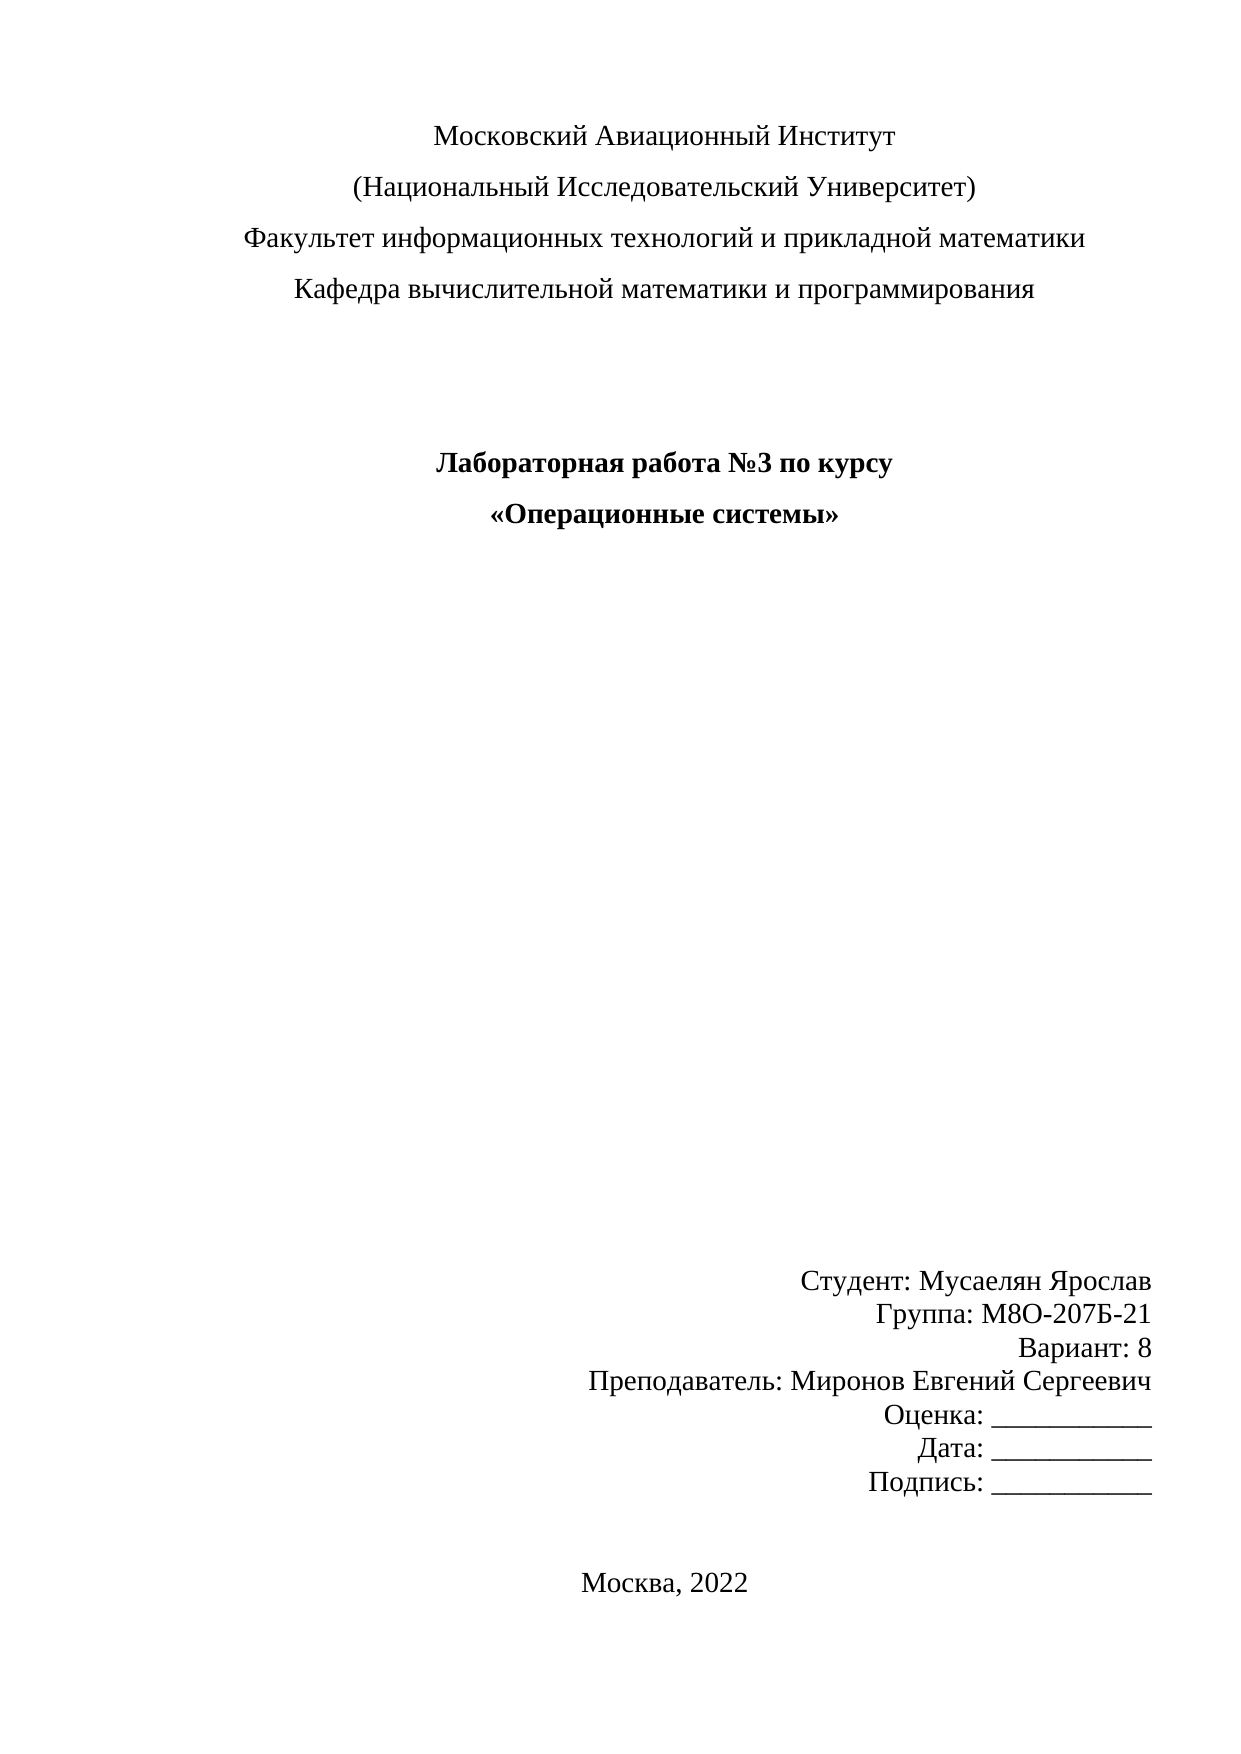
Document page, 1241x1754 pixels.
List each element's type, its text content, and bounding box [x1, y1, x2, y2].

text Кафедра вычислительной математики и программирования [177, 272, 1152, 305]
text Студент: Мусаелян Ярослав [177, 1263, 1152, 1296]
text Московский Авиационный Институт [177, 118, 1152, 152]
text Дата: ___________ [177, 1431, 1152, 1464]
text Группа: М8О-207Б-21 [767, 1296, 1152, 1330]
text (Национальный Исследовательский Университет) [177, 169, 1152, 203]
text Москва, 2022 [177, 1565, 1152, 1598]
text «Операционные системы» [177, 496, 1152, 529]
text Факультет информационных технологий и прикладной математики [177, 220, 1152, 254]
text Подпись: ___________ [177, 1464, 1152, 1498]
text Оценка: ___________ [177, 1397, 1152, 1431]
text Преподаватель: Миронов Евгений Сергеевич [177, 1363, 1152, 1397]
text Вариант: 8 [767, 1330, 1152, 1363]
text Лабораторная работа №3 по курсу [177, 445, 1152, 478]
